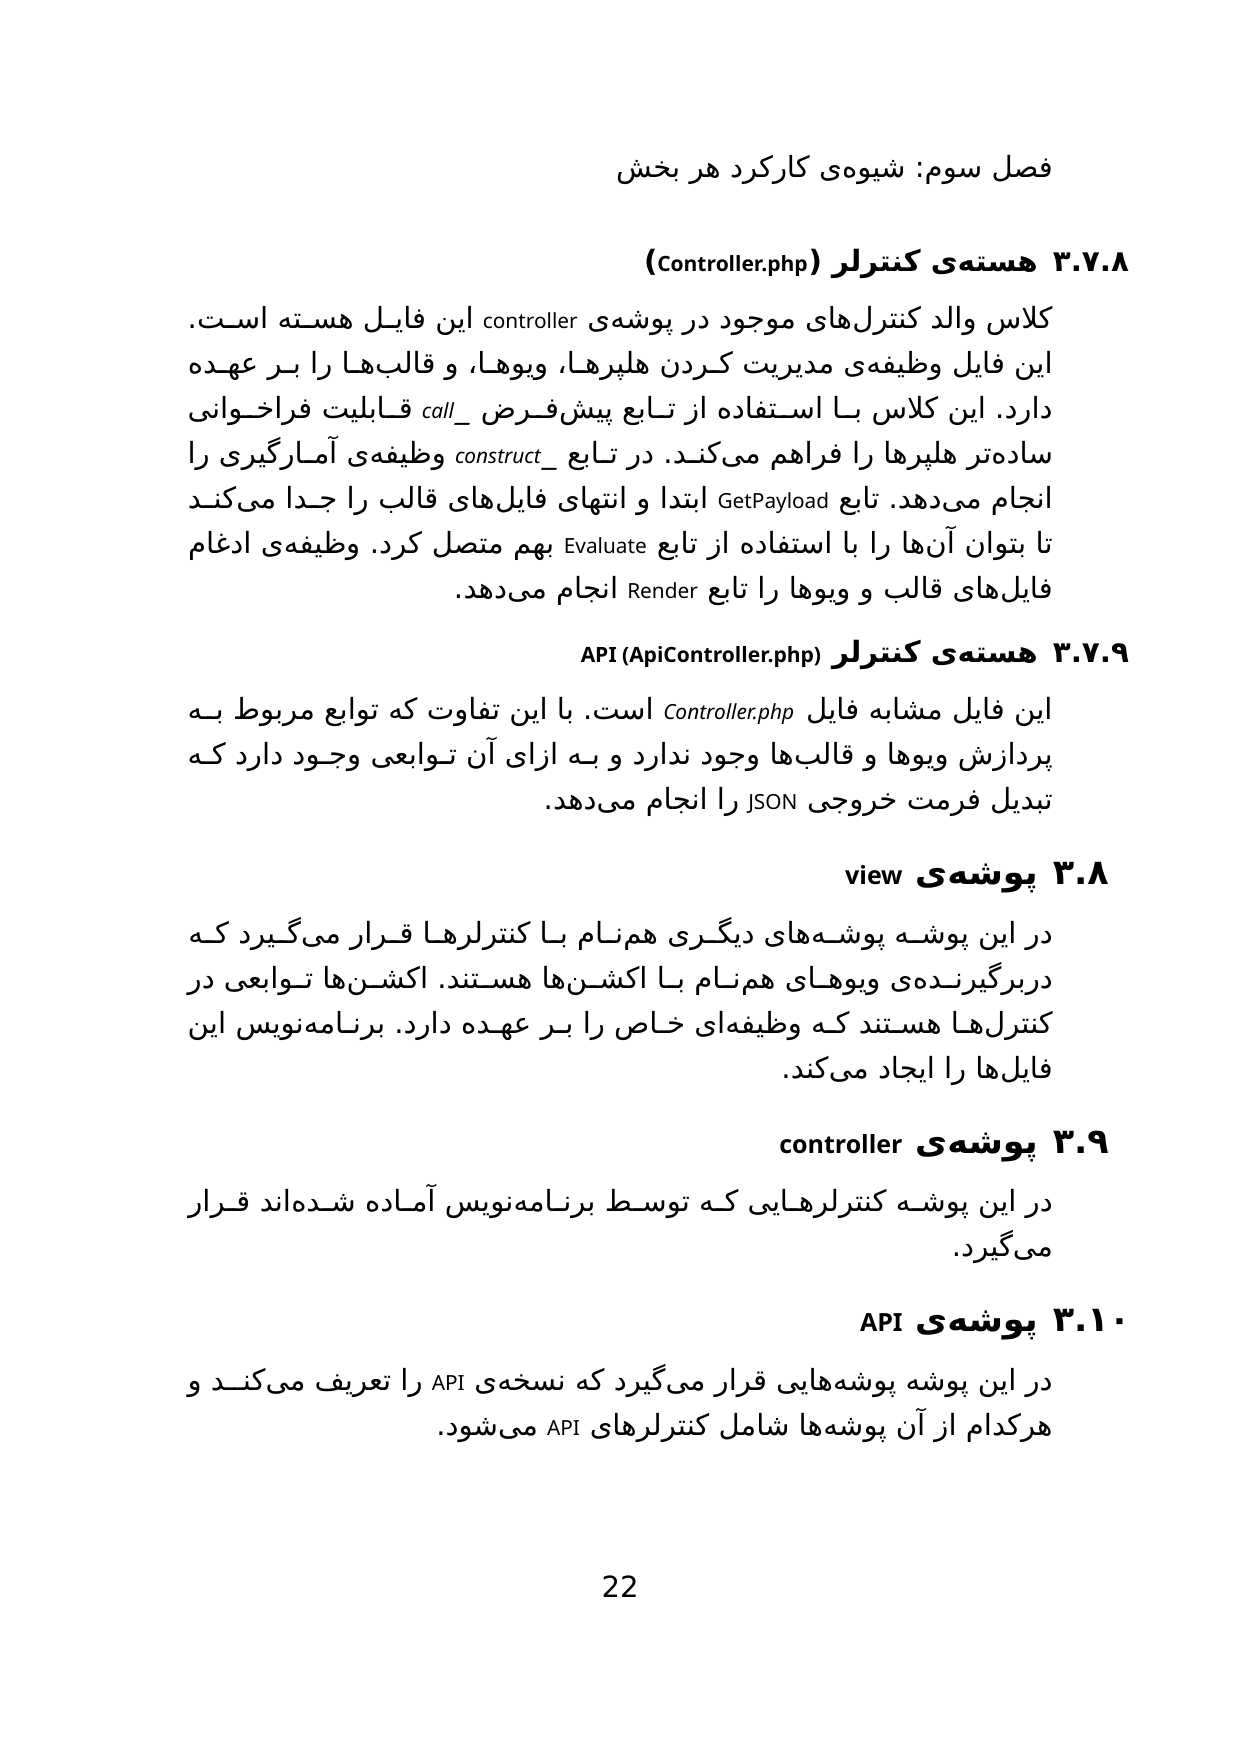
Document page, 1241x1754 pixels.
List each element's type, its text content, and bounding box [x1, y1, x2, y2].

subtitle هسته‌ی کنترلر API (ApiController.php) [187, 635, 1053, 669]
subtitle پوشه‌ی API [187, 1299, 1053, 1340]
subtitle پوشه‌ی view [187, 852, 1053, 893]
text کلاس والد کنترل‌های موجود در پوشه‌ی controller این فایل هسته است. این فایل وظیفه‌ی مدیریت کردن هلپر‌ها، ویو‌ها، و قالب‌ها را بر عهده دارد. این کلاس با استفاده از تابع پیش‌فرض _call قابلیت فراخوانی ساده‌تر هلپر‌ها را فراهم می‌کند. در تابع _construct وظیفه‌ی آمارگیری را انجام می‌دهد. تابع GetPayload ابتدا و انتهای فایل‌های قالب را جدا می‌کند تا بتوان آن‌ها را با استفاده از تابع Evaluate بهم متصل کرد. وظیفه‌ی ادغام فایل‌های قالب و ویو‌ها را تابع Render انجام می‌دهد. [187, 291, 1053, 606]
subtitle هسته‌ی کنترلر (Controller.php) [187, 244, 1053, 278]
text در این پوشه پوشه‌های دیگری هم‌نام با کنترلر‌ها قرار می‌گیرد که دربرگیرنده‌ی ویو‌های هم‌نام با اکشن‌ها هستند. اکشن‌ها توابعی در کنترل‌ها هستند که وظیفه‌ای خاص را بر عهده دارد. برنامه‌نویس این فایل‌ها را ایجاد می‌کند. [187, 905, 1053, 1085]
text در این پوشه کنترلر‌هایی که توسط برنامه‌نویس آماده شده‌اند قرار می‌گیرد. [187, 1174, 1053, 1264]
subtitle پوشه‌ی controller [187, 1121, 1053, 1161]
text در این پوشه پوشه‌هایی قرار می‌گیرد که نسخه‌ی API را تعریف می‌کند و هرکدام از آن پوشه‌ها شامل کنترلر‌های API می‌شود. [187, 1352, 1053, 1442]
text این فایل مشابه فایل Controller.php است. با این تفاوت که توابع مربوط به پردازش ویو‌ها و قالب‌ها وجود ندارد و به ازای آن توابعی وجود دارد که تبدیل فرمت خروجی JSON را انجام می‌دهد. [187, 681, 1053, 816]
